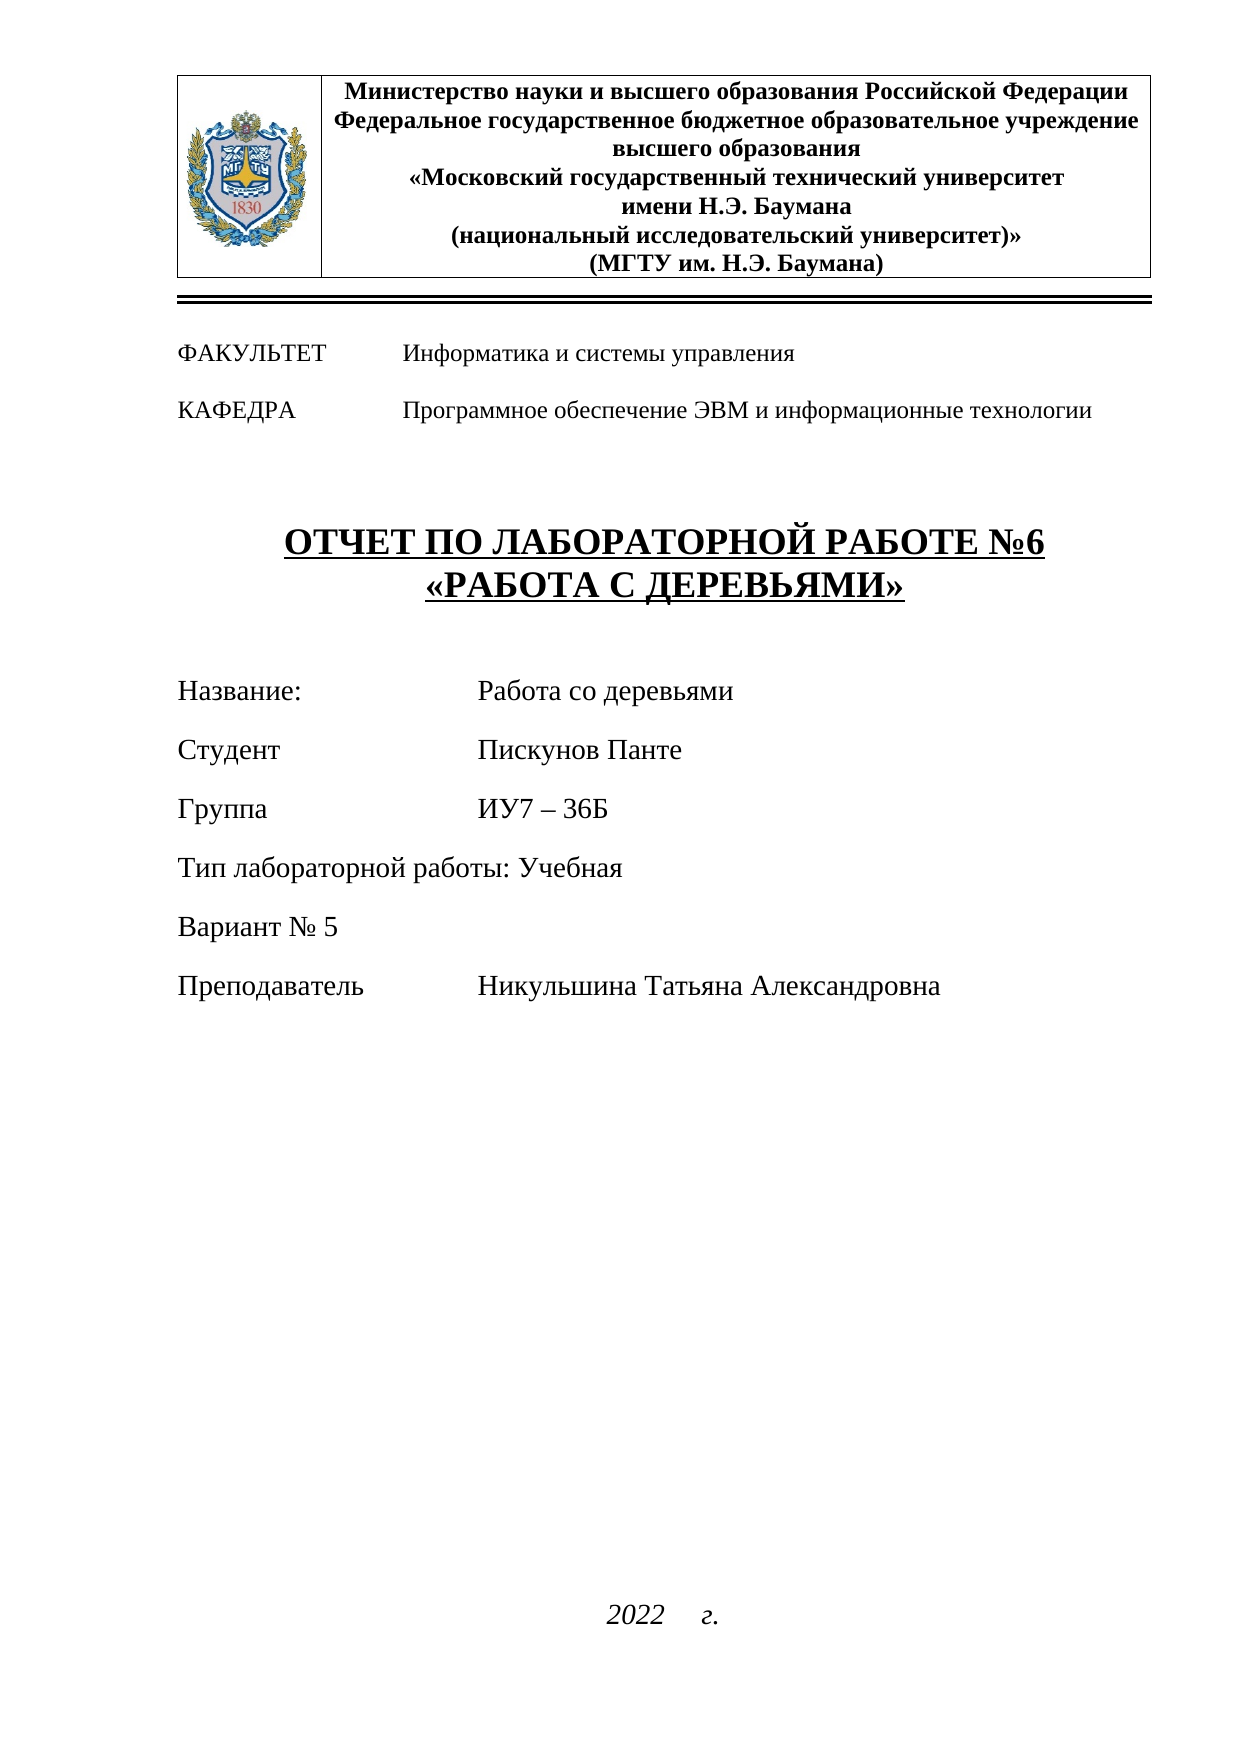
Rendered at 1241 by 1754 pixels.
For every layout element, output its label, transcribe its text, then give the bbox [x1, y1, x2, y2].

text Группа ИУ7 – 36Б [177, 791, 1152, 824]
text 2022 г. [177, 1597, 1152, 1631]
text КАФЕДРА Программное обеспечение ЭВМ и информационные технологии [177, 395, 1152, 424]
text Преподаватель Никульшина Татьяна Александровна [177, 968, 1152, 1001]
text Тип лабораторной работы: Учебная [177, 850, 1152, 883]
text «РАБОТА С ДЕРЕВЬЯМИ» [177, 563, 1152, 606]
picture [186, 110, 307, 247]
text Вариант № 5 [177, 909, 1152, 942]
table_header Министерство науки и высшего образования Российской Федерации Федеральное государственное бюджетное образовательное учреждение высшего образования «Московский государственный технический университет имени Н.Э. Баумана (национальный исследовательский университет)» (МГТУ им. Н.Э. Баумана) [322, 76, 1150, 277]
text Студент Пискунов Панте [177, 732, 1152, 766]
table_header [178, 76, 321, 277]
text Название: Работа со деревьями [177, 673, 1152, 707]
text ОТЧЕТ ПО ЛАБОРАТОРНОЙ РАБОТЕ №6 [177, 520, 1152, 563]
text ФАКУЛЬТЕТ Информатика и системы управления [177, 338, 1152, 366]
